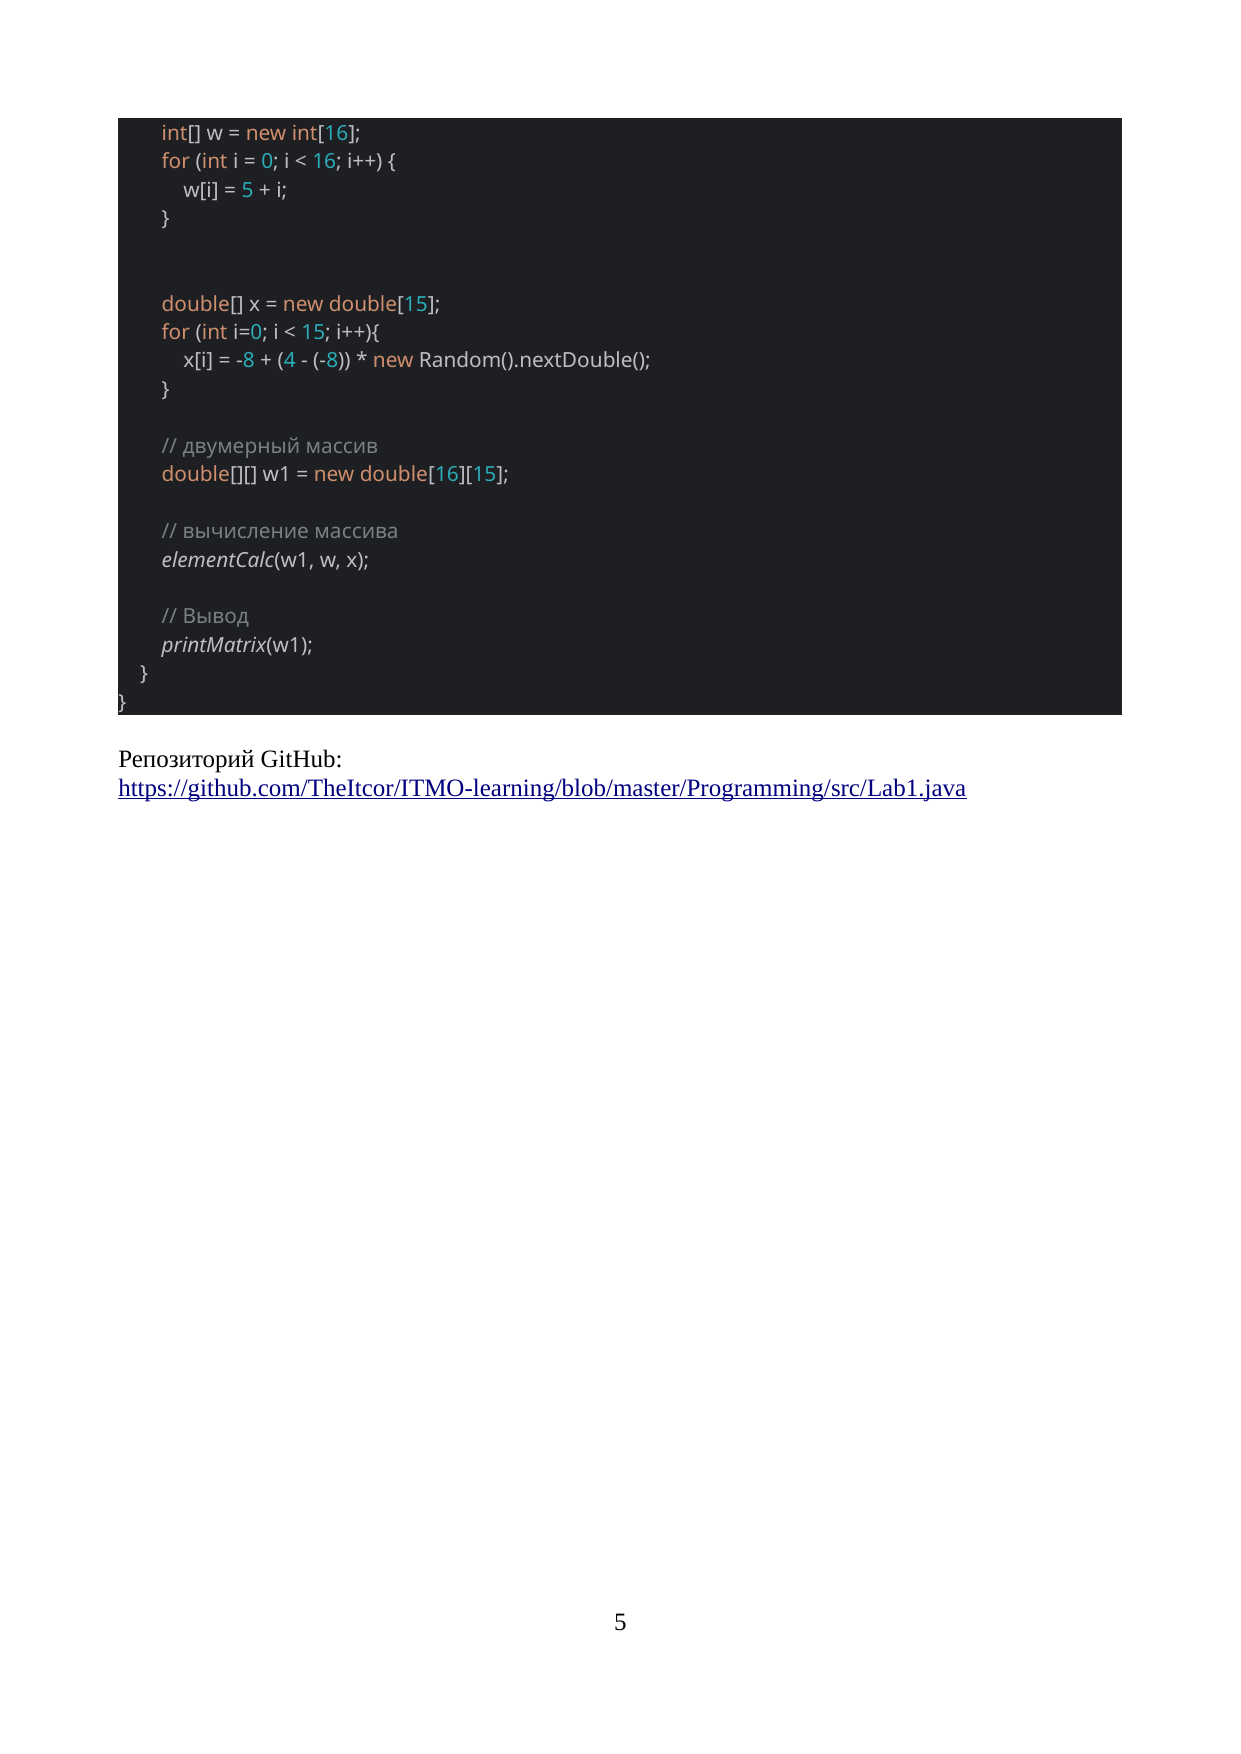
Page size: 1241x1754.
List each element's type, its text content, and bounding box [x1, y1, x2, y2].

text double[] x = new double[15]; for (int i=0; i < 15; i++){ x[i] = -8 + (4 - (-8)) * new Random().nextDouble(); } // двумерный массив double[][] w1 = new double[16][15]; // вычисление массива elementCalc(w1, w, x); // Вывод printMatrix(w1); } } [118, 232, 1122, 715]
text https://github.com/TheItcor/ITMO-learning/blob/master/Programming/src/Lab1.java [118, 773, 1122, 802]
text Репозиторий GitHub: [118, 744, 1122, 773]
text int[] w = new int[16]; for (int i = 0; i < 16; i++) { w[i] = 5 + i; } [118, 118, 1122, 232]
